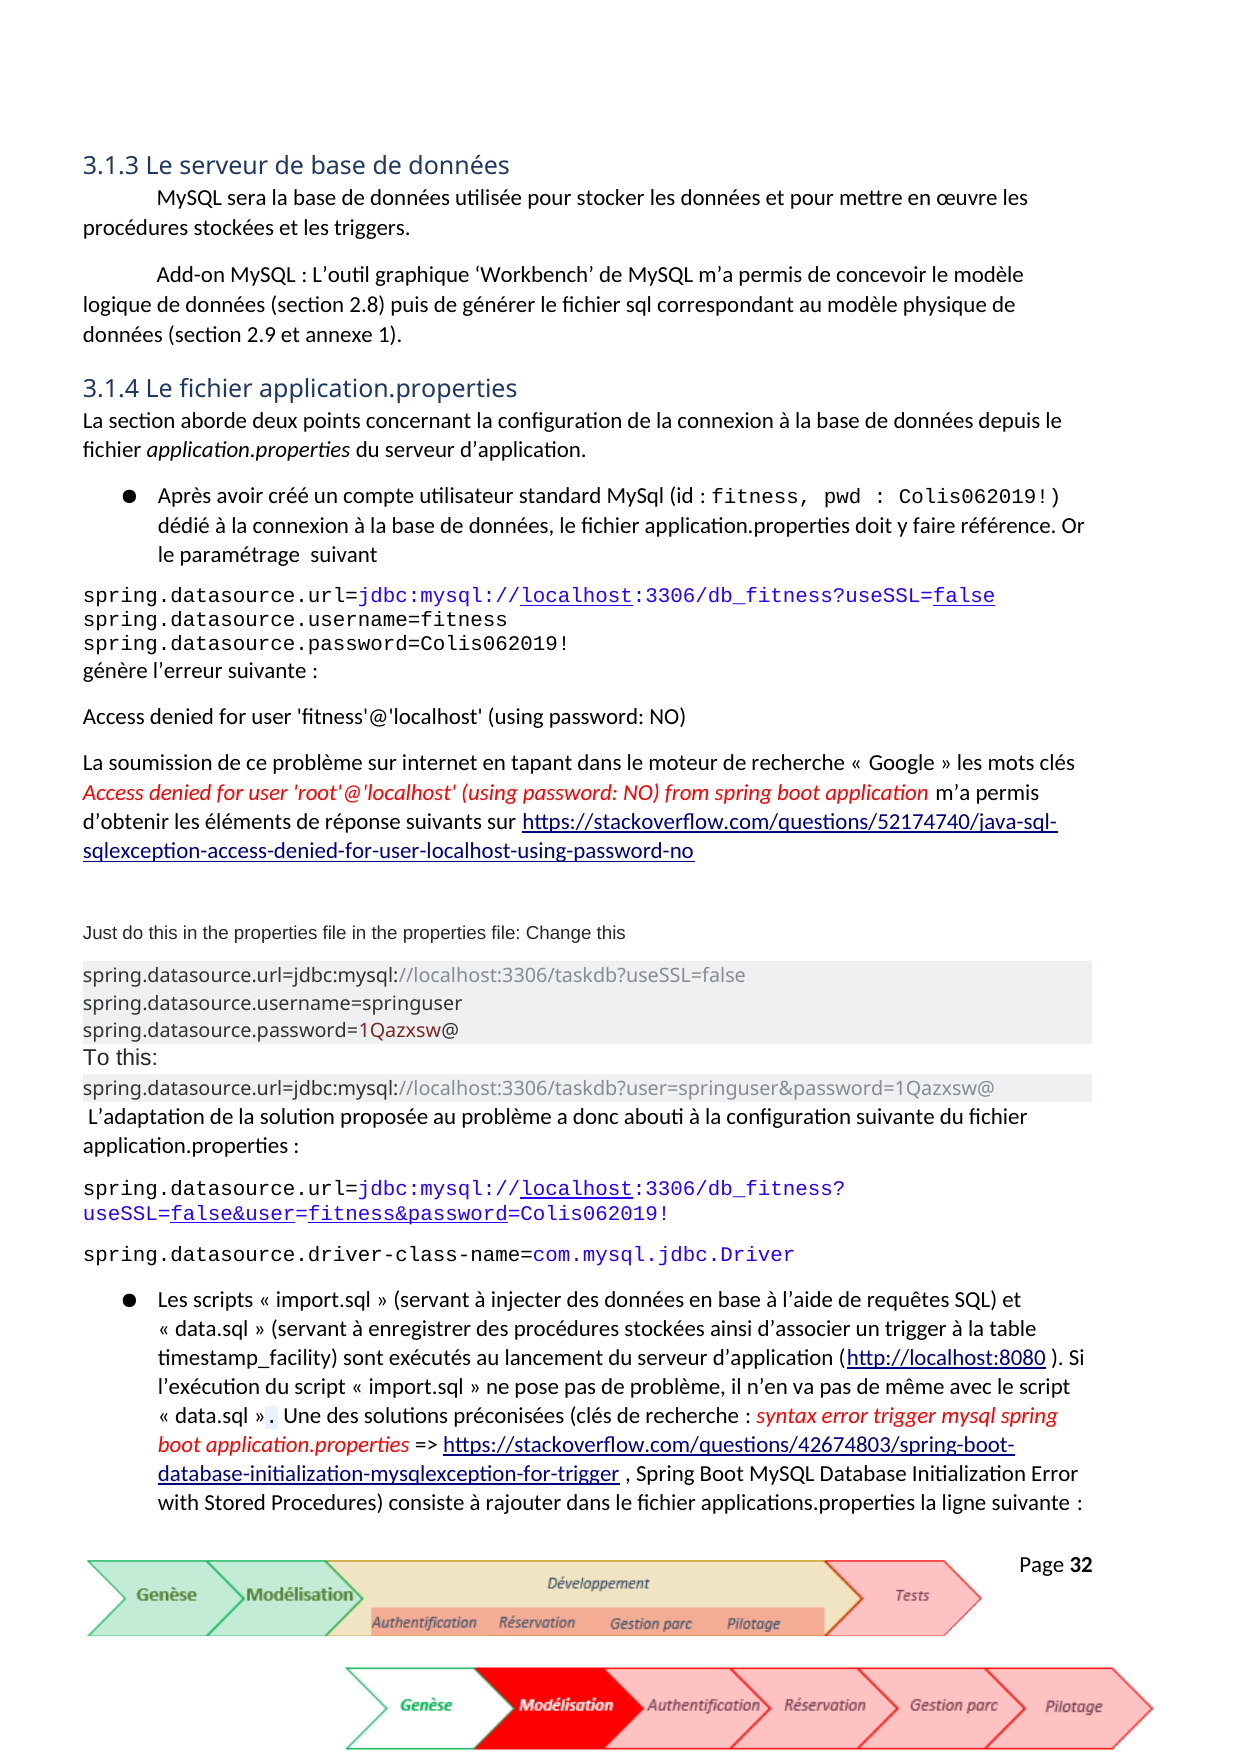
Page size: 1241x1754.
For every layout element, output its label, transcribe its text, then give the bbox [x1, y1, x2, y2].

list Après avoir créé un compte utilisateur standard MySql (id : fitness, pwd : Colis062019!) dédié à la connexion à la base de données, le fichier application.properties doit y faire référence. Or le paramétrage suivant [120, 482, 1092, 568]
text spring.datasource.username=fitness [83, 609, 1092, 633]
text spring.datasource.url=jdbc:mysql://localhost:3306/taskdb?useSSL=false [83, 961, 1092, 988]
text La section aborde deux points concernant la configuration de la connexion à la base de données depuis le fichier application.properties du serveur d’application. [83, 406, 1092, 463]
text L’adaptation de la solution proposée au problème a donc abouti à la configuration suivante du fichier application.properties : [83, 1102, 1092, 1160]
text Access denied for user 'fitness'@'localhost' (using password: NO) [83, 702, 1092, 730]
subtitle 3.1.4 Le fichier application.properties [83, 370, 1092, 404]
text Just do this in the properties file in the properties file: Change this [83, 922, 1092, 943]
text spring.datasource.driver-class-name=com.mysql.jdbc.Driver [83, 1244, 1092, 1268]
text spring.datasource.password=1Qazxsw@ [83, 1017, 1092, 1044]
text Add-on MySQL : L’outil graphique ‘Workbench’ de MySQL m’a permis de concevoir le modèle logique de données (section 2.8) puis de générer le fichier sql correspondant au modèle physique de données (section 2.9 et annexe 1). [83, 260, 1092, 348]
text La soumission de ce problème sur internet en tapant dans le moteur de recherche « Google » les mots clés Access denied for user 'root'@'localhost' (using password: NO) from spring boot application m’a permis d’obtenir les éléments de réponse suivants sur https://stackoverflow.com/questions/52174740/java-sql-sqlexception-access-denied-for-user-localhost-using-password-no [83, 748, 1092, 864]
list Les scripts « import.sql » (servant à injecter des données en base à l’aide de requêtes SQL) et « data.sql » (servant à enregistrer des procédures stockées ainsi d’associer un trigger à la table timestamp_facility) sont exécutés au lancement du serveur d’application (http://localhost:8080 ). Si l’exécution du script « import.sql » ne pose pas de problème, il n’en va pas de même avec le script « data.sql ». Une des solutions préconisées (clés de recherche : syntax error trigger mysql spring boot application.properties => https://stackoverflow.com/questions/42674803/spring-boot-database-initialization-mysqlexception-for-trigger , Spring Boot MySQL Database Initialization Error with Stored Procedures) consiste à rajouter dans le fichier applications.properties la ligne suivante : [120, 1285, 1092, 1516]
subtitle 3.1.3 Le serveur de base de données [83, 148, 1092, 182]
text To this: [83, 1044, 1092, 1071]
text spring.datasource.url=jdbc:mysql://localhost:3306/db_fitness?useSSL=false [83, 585, 1092, 609]
text spring.datasource.username=springuser [83, 989, 1092, 1016]
text spring.datasource.url=jdbc:mysql://localhost:3306/taskdb?user=springuser&password=1Qazxsw@ [83, 1074, 1092, 1102]
text spring.datasource.url=jdbc:mysql://localhost:3306/db_fitness?useSSL=false&user=fitness&password=Colis062019! [83, 1178, 1092, 1226]
text MySQL sera la base de données utilisée pour stocker les données et pour mettre en œuvre les procédures stockées et les triggers. [83, 183, 1092, 241]
text génère l’erreur suivante : [83, 656, 1092, 684]
text spring.datasource.password=Colis062019! [83, 633, 1092, 656]
